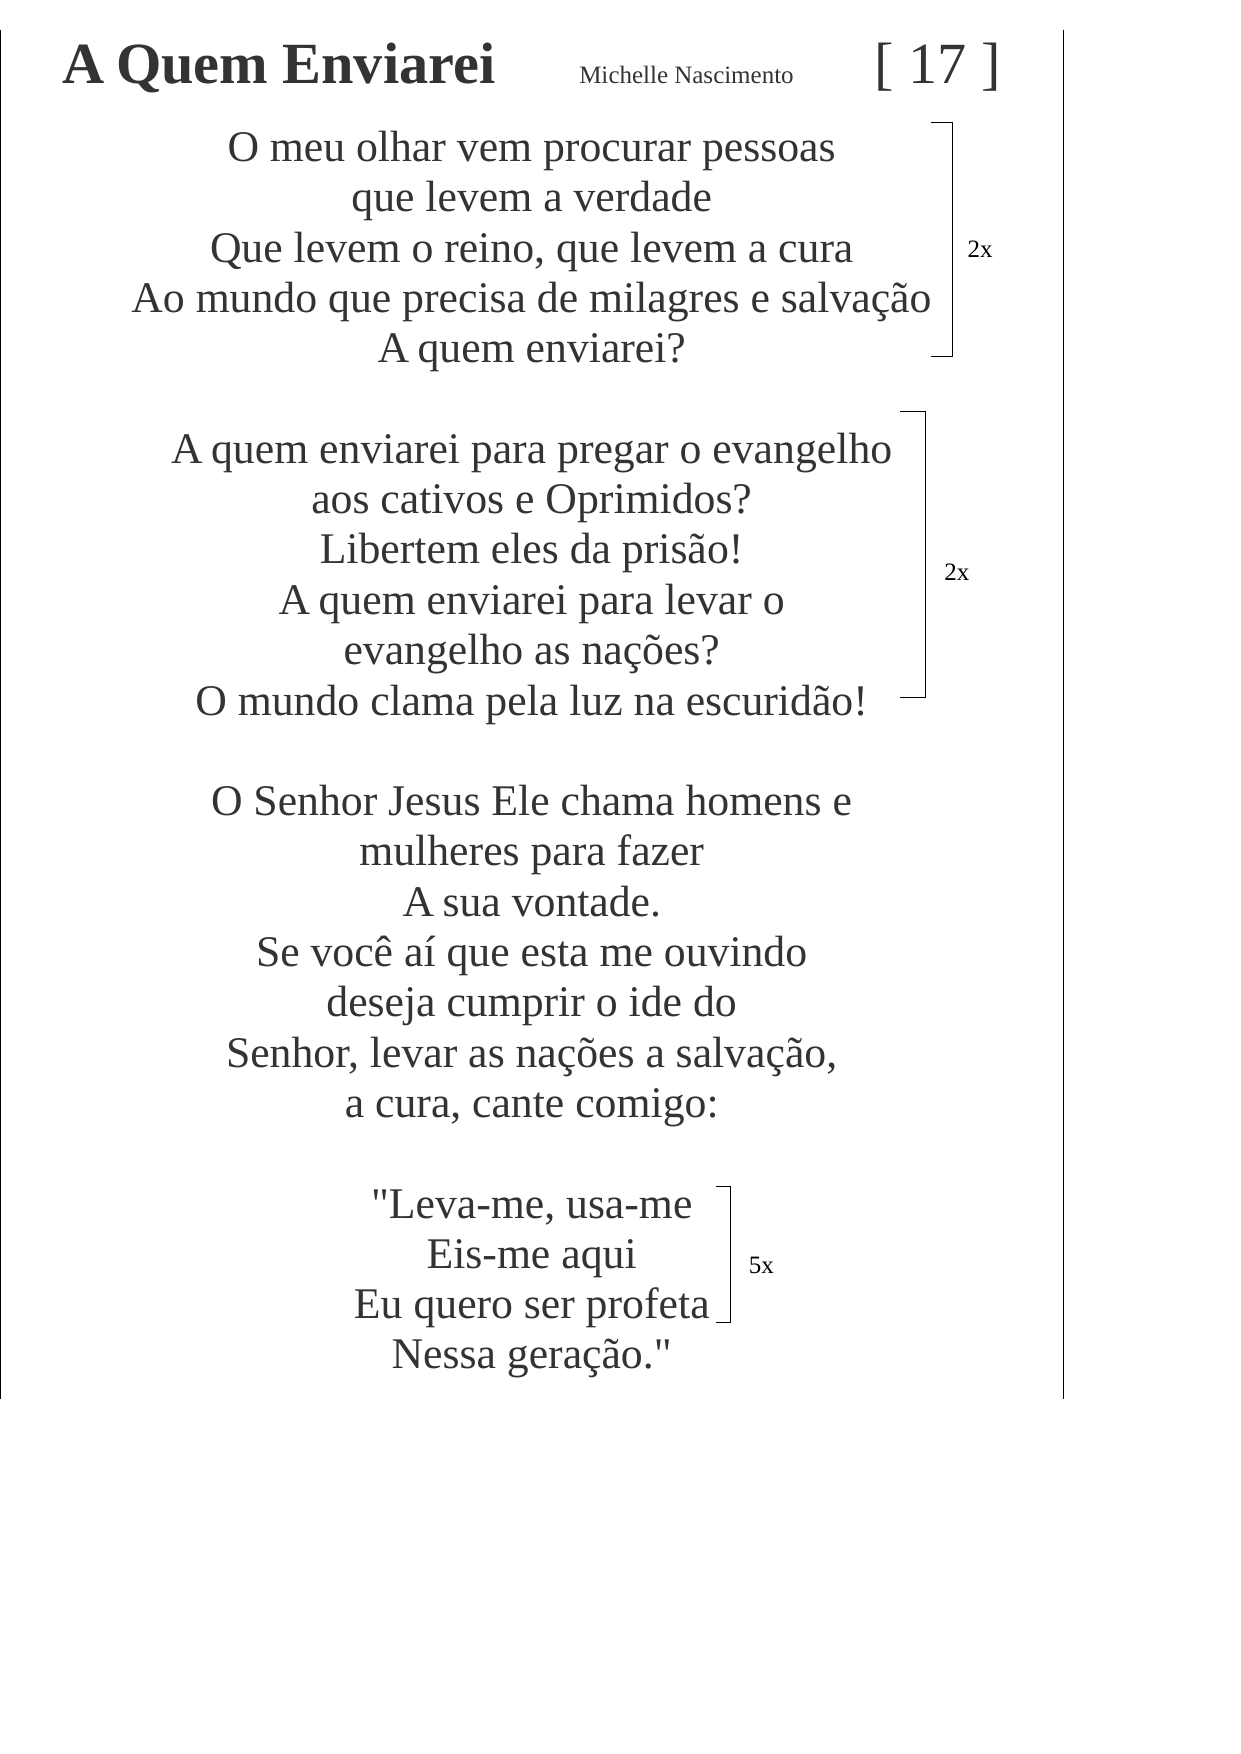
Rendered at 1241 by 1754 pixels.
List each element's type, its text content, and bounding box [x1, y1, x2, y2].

text que levem a verdade [29, 171, 952, 221]
text [926, 422, 1033, 473]
text A sua vontade. [29, 875, 1033, 926]
text [926, 624, 1033, 674]
text Que levem o reino, que levem a cura [29, 221, 952, 272]
text evangelho as nações? [29, 624, 925, 674]
text Nessa geração." [29, 1328, 1033, 1378]
text O mundo clama pela luz na escuridão! [29, 674, 1033, 724]
text [953, 171, 1033, 221]
text A quem enviarei? [29, 322, 1033, 372]
text O Senhor Jesus Ele chama homens e [29, 775, 1033, 825]
text deseja cumprir o ide do [29, 976, 1033, 1026]
text O meu olhar vem procurar pessoas [29, 121, 1033, 171]
text Libertem eles da prisão! [29, 523, 925, 573]
text Senhor, levar as nações a salvação, [29, 1026, 1033, 1077]
text A quem enviarei para pregar o evangelho [29, 422, 925, 473]
text Se você aí que esta me ouvindo [29, 926, 1033, 976]
text [926, 573, 1033, 624]
text Eu quero ser profeta [29, 1278, 1033, 1328]
text [953, 272, 1033, 322]
text A quem enviarei para levar o [29, 573, 925, 624]
text Eis-me aqui [731, 1227, 1033, 1278]
text a cura, cante comigo: [29, 1077, 1033, 1127]
text Que levem o reino, que levem a cura [953, 221, 1033, 272]
text Libertem eles da prisão! [926, 523, 1033, 573]
text A Quem Enviarei Michelle Nascimento [ 17 ] [29, 29, 1033, 97]
text aos cativos e Oprimidos? [29, 473, 925, 523]
text mulheres para fazer [29, 825, 1033, 875]
text [926, 473, 1033, 523]
text "Leva-me, usa-me [29, 1177, 1033, 1227]
text Ao mundo que precisa de milagres e salvação [29, 272, 952, 322]
text Eis-me aqui [29, 1227, 730, 1278]
